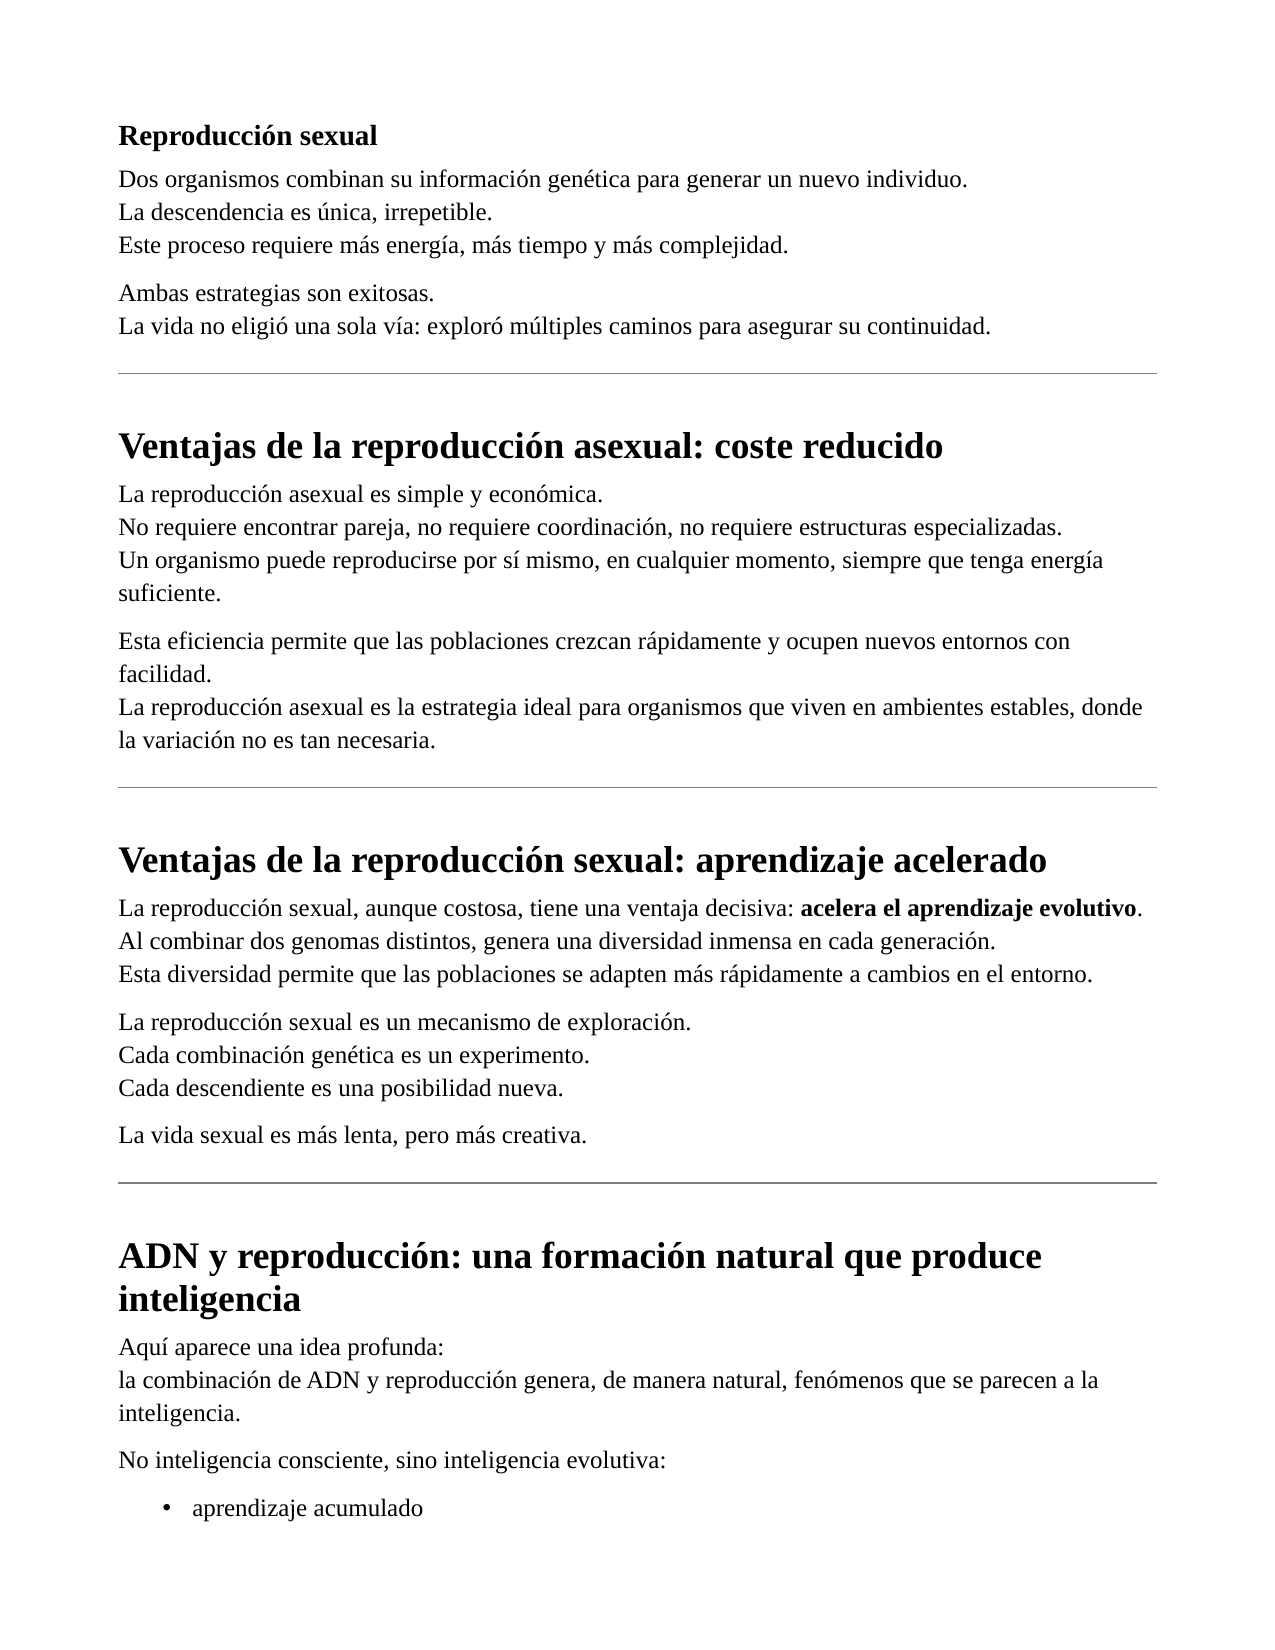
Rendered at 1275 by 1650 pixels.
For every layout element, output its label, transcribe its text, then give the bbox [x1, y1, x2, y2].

text La reproducción sexual, aunque costosa, tiene una ventaja decisiva: acelera el aprendizaje evolutivo. Al combinar dos genomas distintos, genera una diversidad inmensa en cada generación. Esta diversidad permite que las poblaciones se adapten más rápidamente a cambios en el entorno. [118, 893, 1157, 988]
text Dos organismos combinan su información genética para generar un nuevo individuo. La descendencia es única, irrepetible. Este proceso requiere más energía, más tiempo y más complejidad. [118, 164, 1157, 259]
subtitle Reproducción sexual [118, 118, 1157, 152]
text La reproducción asexual es simple y económica. No requiere encontrar pareja, no requiere coordinación, no requiere estructuras especializadas. Un organismo puede reproducirse por sí mismo, en cualquier momento, siempre que tenga energía suficiente. [118, 479, 1157, 607]
subtitle ADN y reproducción: una formación natural que produce inteligencia [118, 1233, 1157, 1319]
text La vida sexual es más lenta, pero más creativa. [118, 1121, 1157, 1149]
subtitle Ventajas de la reproducción asexual: coste reducido [118, 423, 1157, 467]
text La reproducción sexual es un mecanismo de exploración. Cada combinación genética es un experimento. Cada descendiente es una posibilidad nueva. [118, 1007, 1157, 1102]
text Esta eficiencia permite que las poblaciones crezcan rápidamente y ocupen nuevos entornos con facilidad. La reproducción asexual es la estrategia ideal para organismos que viven en ambientes estables, donde la variación no es tan necesaria. [118, 626, 1157, 754]
text No inteligencia consciente, sino inteligencia evolutiva: [118, 1446, 1157, 1474]
text Ambas estrategias son exitosas. La vida no eligió una sola vía: exploró múltiples caminos para asegurar su continuidad. [118, 278, 1157, 339]
list aprendizaje acumulado [162, 1493, 1157, 1522]
subtitle Ventajas de la reproducción sexual: aprendizaje acelerado [118, 838, 1157, 881]
text Aquí aparece una idea profunda: la combinación de ADN y reproducción genera, de manera natural, fenómenos que se parecen a la inteligencia. [118, 1332, 1157, 1427]
